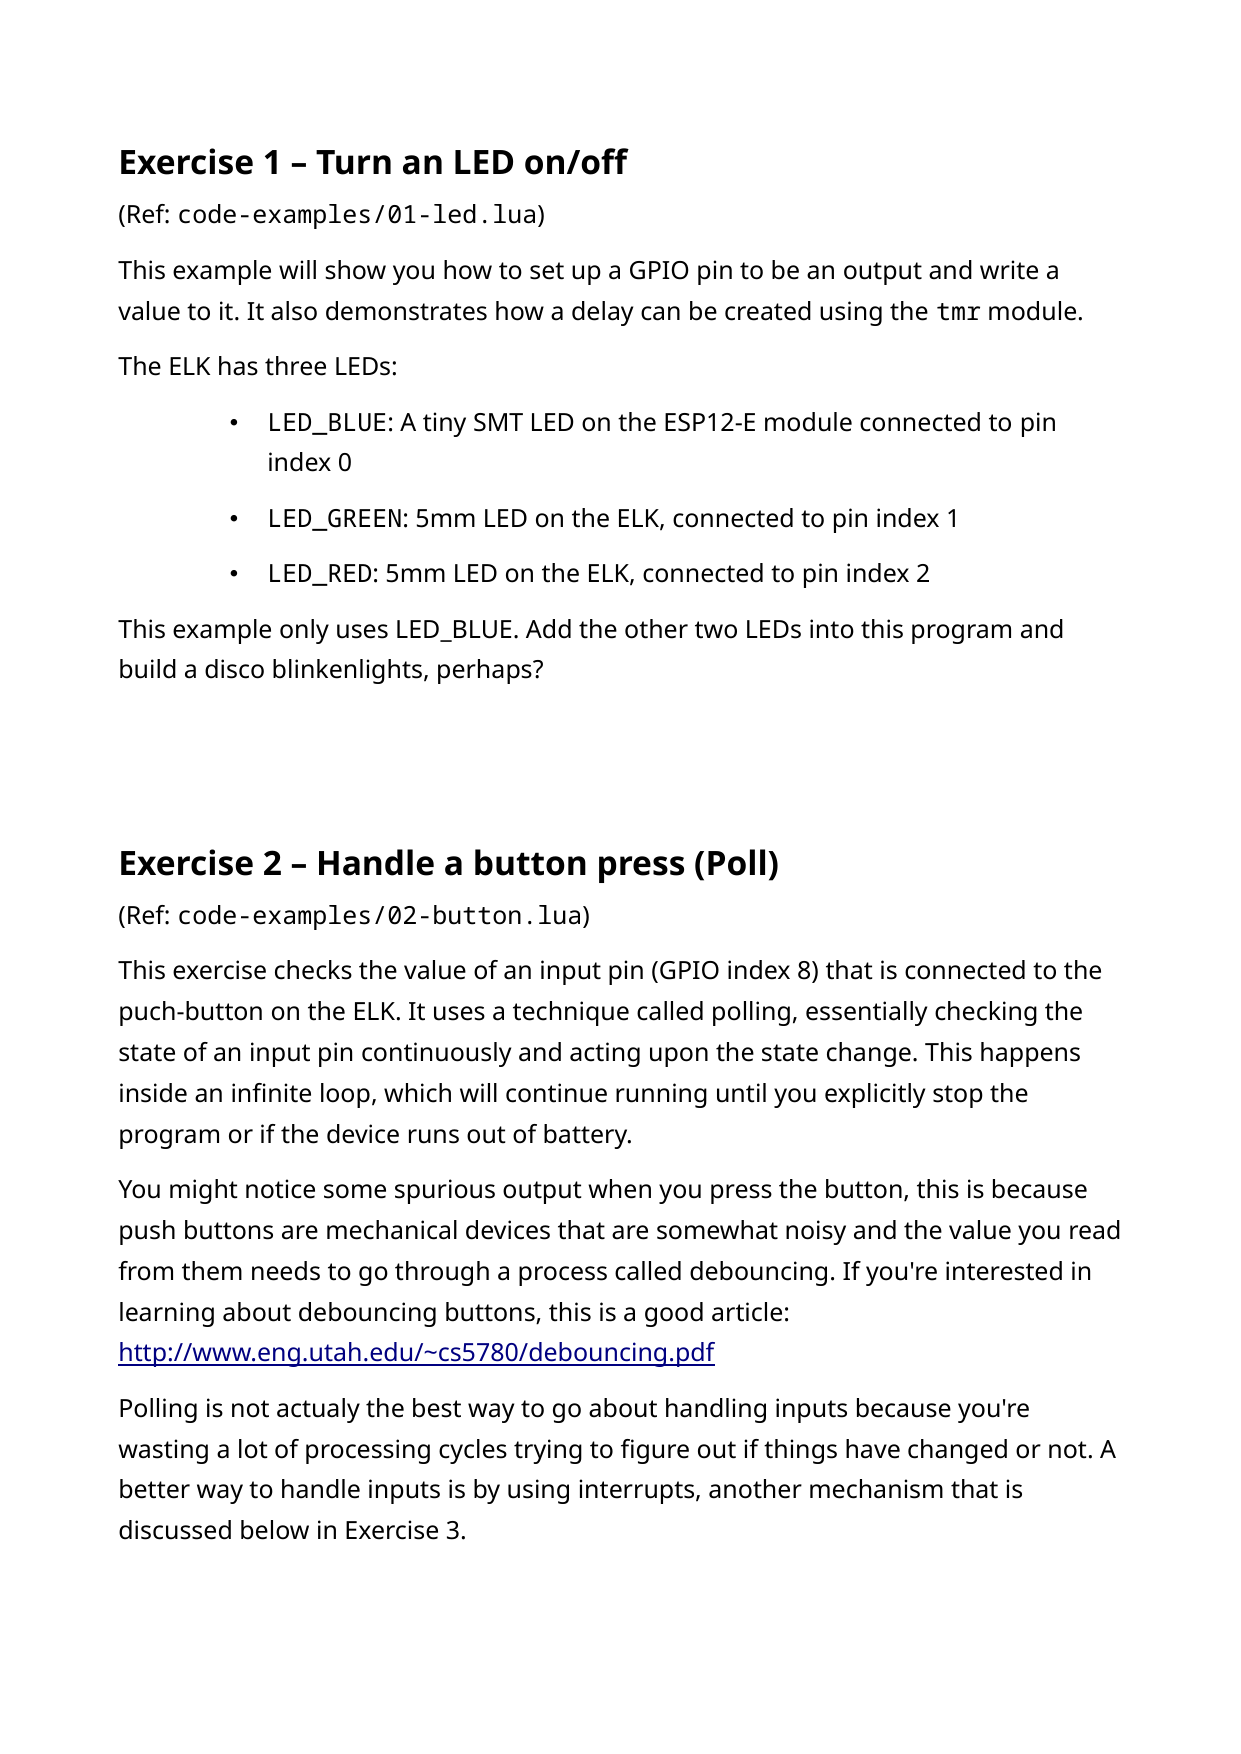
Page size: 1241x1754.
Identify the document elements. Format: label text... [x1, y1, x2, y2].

subtitle Exercise 1 – Turn an LED on/off [118, 139, 1122, 185]
text This example only uses LED_BLUE. Add the other two LEDs into this program and build a disco blinkenlights, perhaps? [118, 611, 1122, 686]
text Polling is not actualy the best way to go about handling inputs because you're wasting a lot of processing cycles trying to figure out if things have changed or not. A better way to handle inputs is by using interrupts, another mechanism that is discussed below in Exercise 3. [118, 1390, 1122, 1547]
text (Ref: code-examples/01-led.lua) [118, 197, 1122, 231]
text You might notice some spurious output when you press the button, this is because push buttons are mechanical devices that are somewhat noisy and the value you read from them needs to go through a process called debouncing. If you're interested in learning about debouncing buttons, this is a good article: http://www.eng.utah.edu/~cs5780/debouncing.pdf [118, 1172, 1122, 1369]
text The ELK has three LEDs: [118, 349, 1122, 383]
list LED_BLUE: A tiny SMT LED on the ESP12-E module connected to pin index 0 [229, 404, 1122, 479]
list LED_GREEN: 5mm LED on the ELK, connected to pin index 1 [229, 501, 1122, 534]
text (Ref: code-examples/02-button.lua) [118, 897, 1122, 932]
text This exercise checks the value of an input pin (GPIO index 8) that is connected to the puch-button on the ELK. It uses a technique called polling, essentially checking the state of an input pin continuously and acting upon the state change. This happens inside an infinite loop, which will continue running until you explicitly stop the program or if the device runs out of battery. [118, 953, 1122, 1150]
list LED_RED: 5mm LED on the ELK, connected to pin index 2 [229, 556, 1122, 590]
subtitle Exercise 2 – Handle a button press (Poll) [118, 839, 1122, 885]
text This example will show you how to set up a GPIO pin to be an output and write a value to it. It also demonstrates how a delay can be created using the tmr module. [118, 253, 1122, 327]
